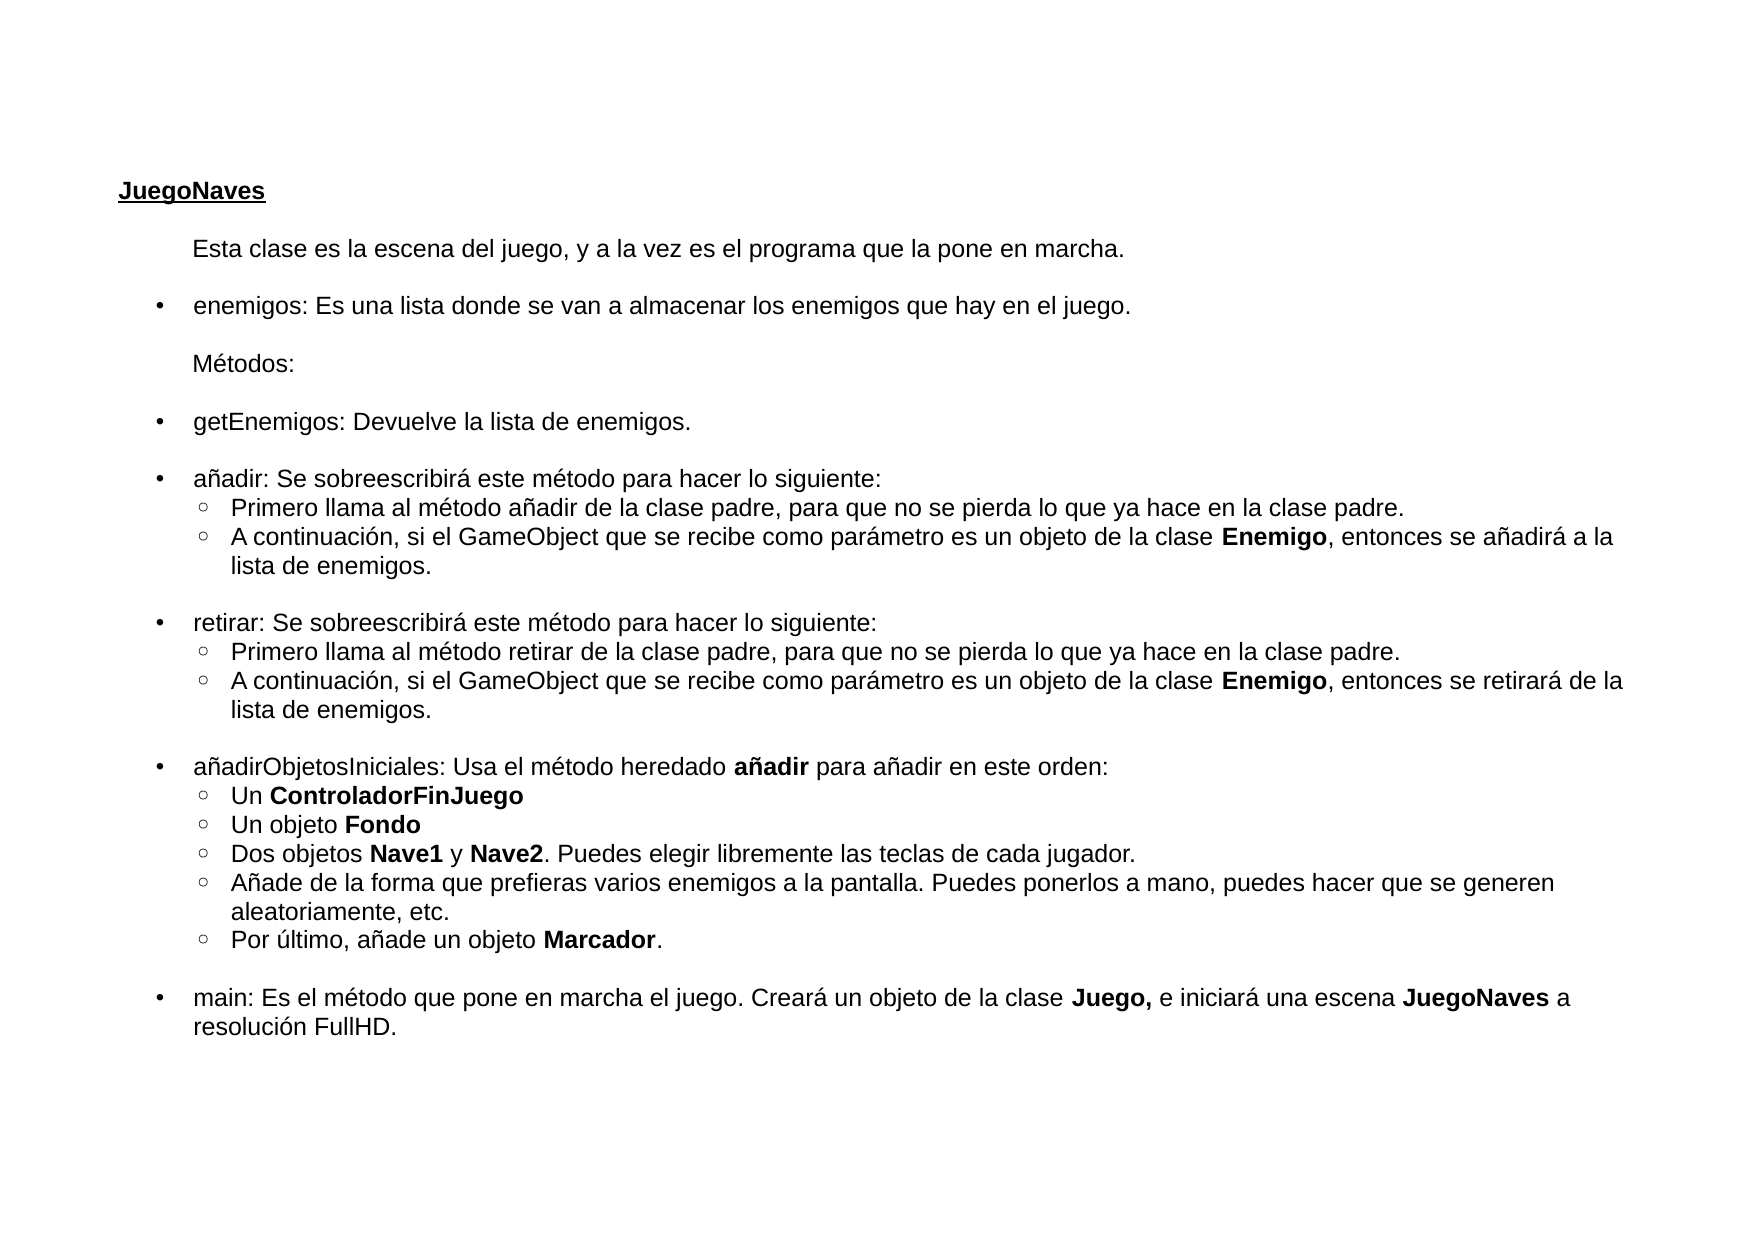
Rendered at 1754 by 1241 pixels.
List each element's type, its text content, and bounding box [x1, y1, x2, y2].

list enemigos: Es una lista donde se van a almacenar los enemigos que hay en el juego. [156, 291, 1636, 320]
list Primero llama al método retirar de la clase padre, para que no se pierda lo que ya hace en la clase padre. [193, 637, 1636, 666]
text JuegoNaves [118, 176, 1636, 205]
list Por último, añade un objeto Marcador. [193, 925, 1636, 954]
list A continuación, si el GameObject que se recibe como parámetro es un objeto de la clase Enemigo, entonces se añadirá a la lista de enemigos. [193, 522, 1636, 579]
list getEnemigos: Devuelve la lista de enemigos. [156, 406, 1636, 435]
list Dos objetos Nave1 y Nave2. Puedes elegir libremente las teclas de cada jugador. [193, 839, 1636, 868]
list añadirObjetosIniciales: Usa el método heredado añadir para añadir en este orden: [156, 752, 1636, 781]
list añadir: Se sobreescribirá este método para hacer lo siguiente: [156, 464, 1636, 493]
text Esta clase es la escena del juego, y a la vez es el programa que la pone en marcha. [118, 234, 1636, 263]
list Un ControladorFinJuego [193, 781, 1636, 810]
list Primero llama al método añadir de la clase padre, para que no se pierda lo que ya hace en la clase padre. [193, 493, 1636, 522]
list Añade de la forma que prefieras varios enemigos a la pantalla. Puedes ponerlos a mano, puedes hacer que se generen aleatoriamente, etc. [193, 868, 1636, 925]
list retirar: Se sobreescribirá este método para hacer lo siguiente: [156, 608, 1636, 637]
list Un objeto Fondo [193, 810, 1636, 839]
list A continuación, si el GameObject que se recibe como parámetro es un objeto de la clase Enemigo, entonces se retirará de la lista de enemigos. [193, 666, 1636, 723]
text Métodos: [118, 349, 1636, 378]
list main: Es el método que pone en marcha el juego. Creará un objeto de la clase Juego, e iniciará una escena JuegoNaves a resolución FullHD. [156, 983, 1636, 1040]
